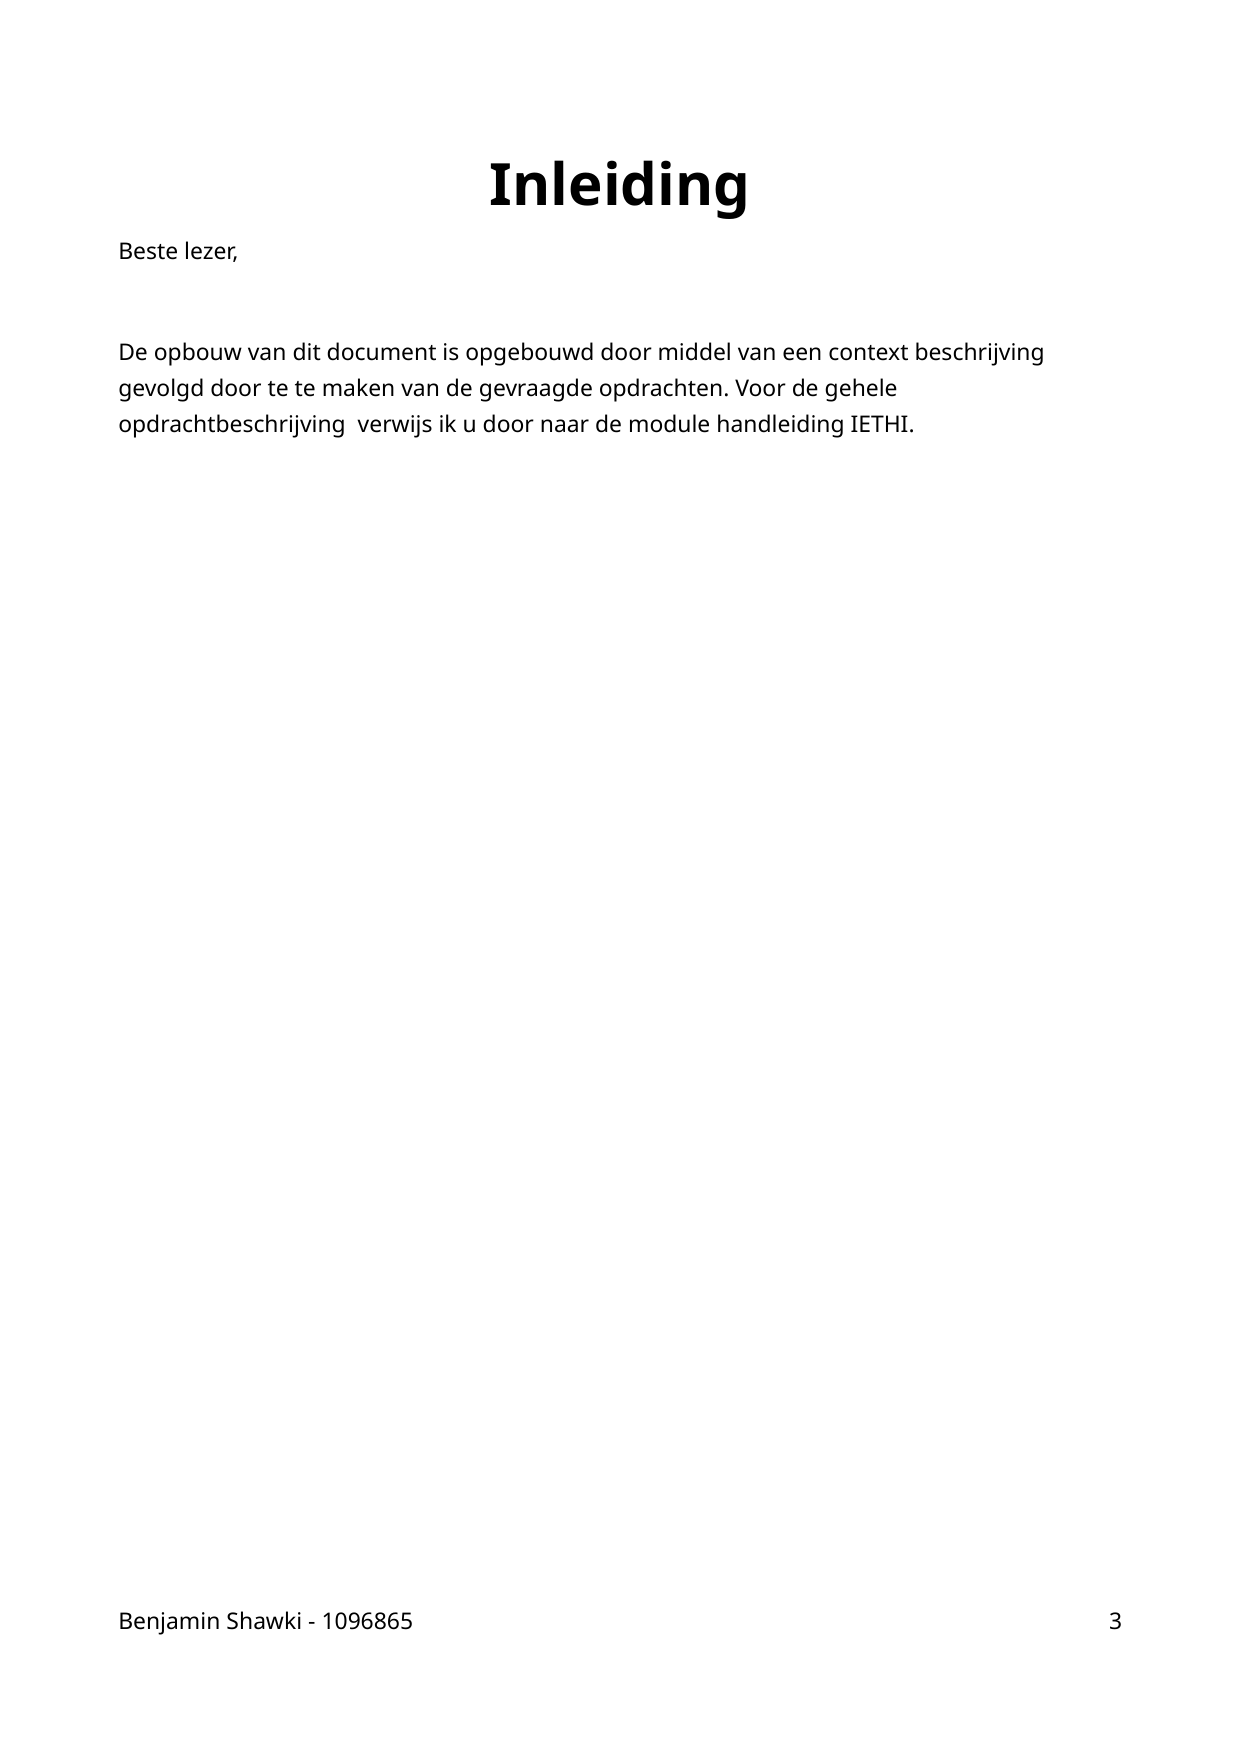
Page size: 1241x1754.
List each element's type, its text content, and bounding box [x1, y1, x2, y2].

title Inleiding [118, 143, 1122, 223]
text Beste lezer, [118, 235, 1122, 266]
text De opbouw van dit document is opgebouwd door middel van een context beschrijving gevolgd door te te maken van de gevraagde opdrachten. Voor de gehele opdrachtbeschrijving verwijs ik u door naar de module handleiding IETHI. [118, 336, 1122, 439]
